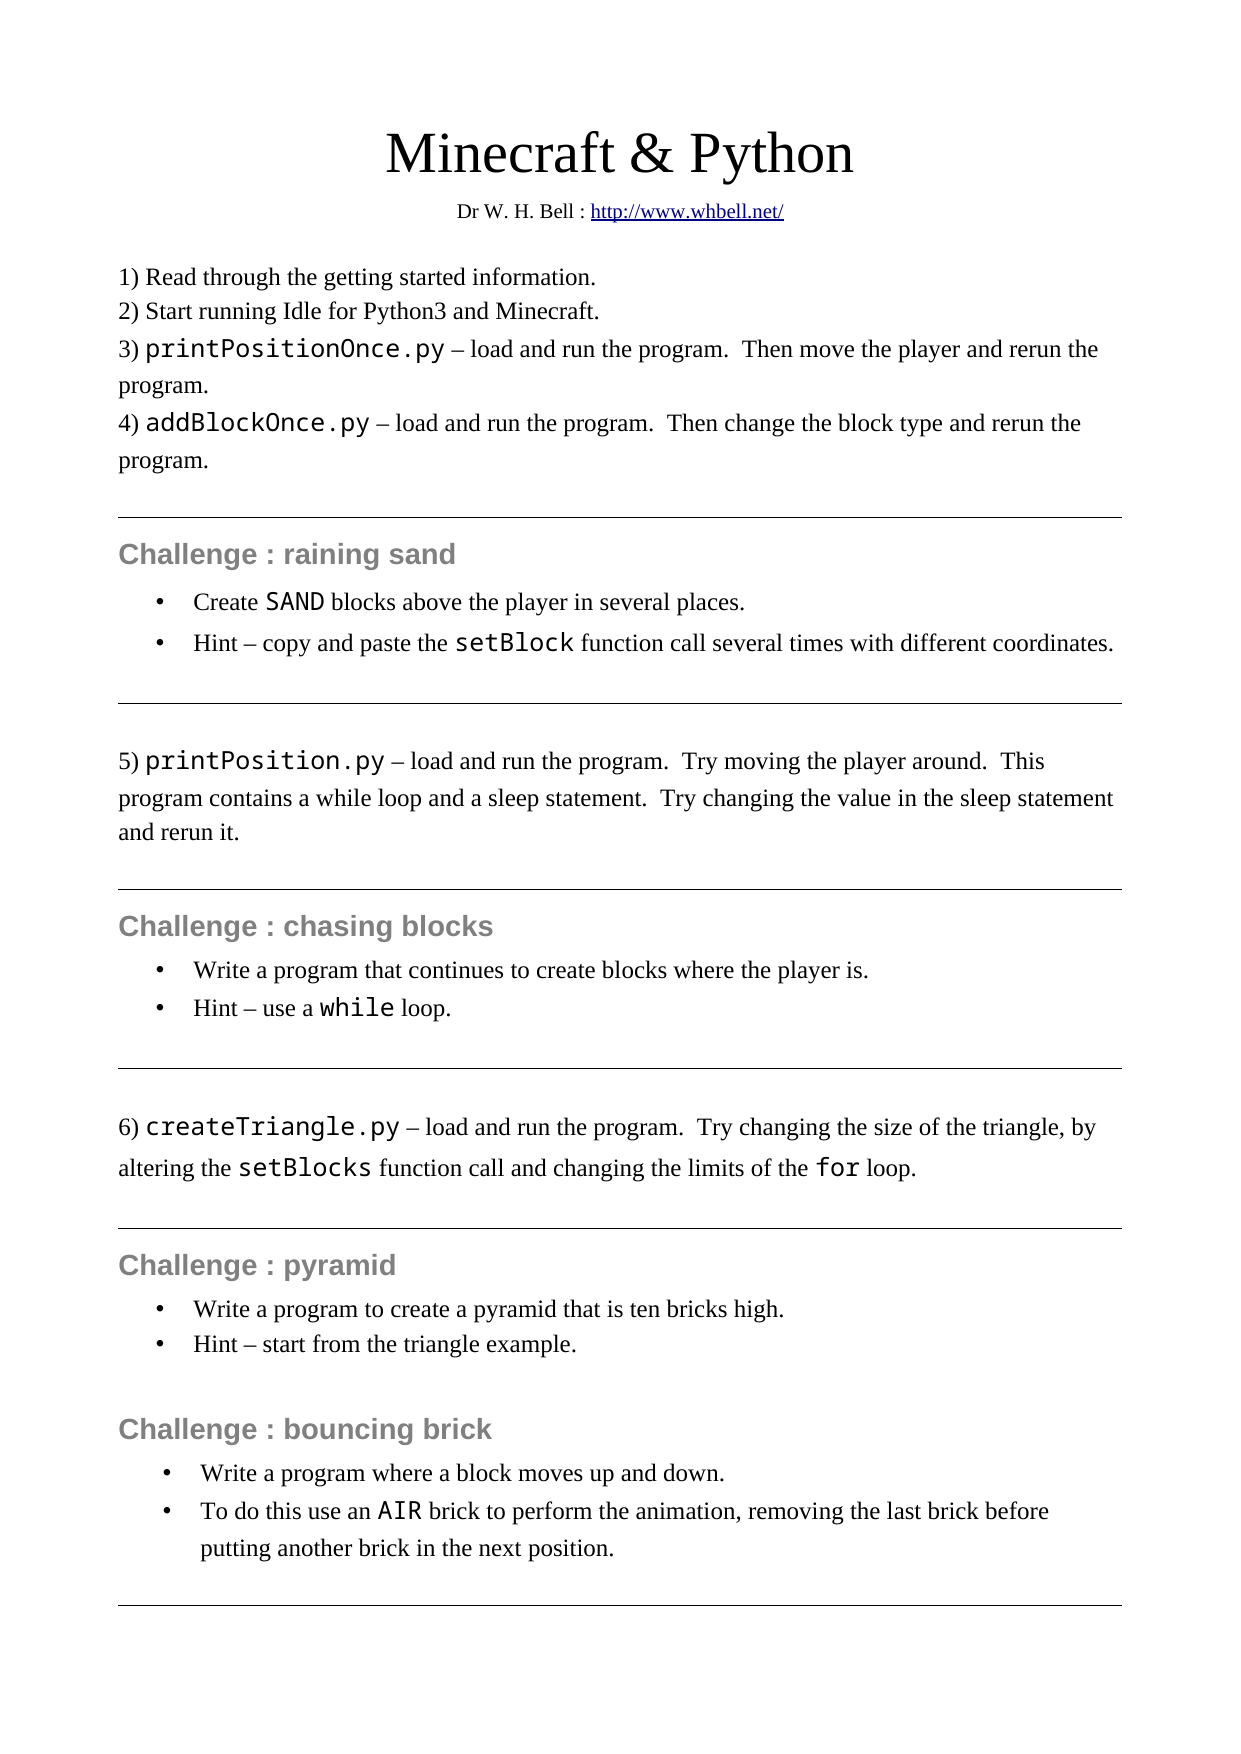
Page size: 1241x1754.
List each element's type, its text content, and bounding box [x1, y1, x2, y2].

list Write a program that continues to create blocks where the player is. [156, 956, 1122, 984]
list To do this use an AIR brick to perform the animation, removing the last brick before putting another brick in the next position. [163, 1493, 1122, 1561]
text 1) Read through the getting started information. [118, 262, 1122, 291]
list Hint – copy and paste the setBlock function call several times with different coordinates. [156, 624, 1122, 658]
subtitle Challenge : bouncing brick [118, 1412, 1122, 1446]
text 2) Start running Idle for Python3 and Minecraft. [118, 296, 1122, 325]
text Minecraft & Python [118, 118, 1122, 185]
text 3) printPositionOnce.py – load and run the program. Then move the player and rerun the program. [118, 331, 1122, 399]
text 4) addBlockOnce.py – load and run the program. Then change the block type and rerun the program. [118, 405, 1122, 474]
subtitle Challenge : pyramid [118, 1248, 1122, 1282]
text Dr W. H. Bell : http://www.whbell.net/ [118, 198, 1122, 223]
subtitle Challenge : chasing blocks [118, 909, 1122, 943]
list Write a program where a block moves up and down. [163, 1458, 1122, 1487]
subtitle Challenge : raining sand [118, 537, 1122, 571]
list Hint – use a while loop. [156, 990, 1122, 1024]
list Create SAND blocks above the player in several places. [156, 583, 1122, 617]
text 6) createTriangle.py – load and run the program. Try changing the size of the triangle, by altering the setBlocks function call and changing the limits of the for loop. [118, 1109, 1122, 1183]
list Hint – start from the triangle example. [156, 1329, 1122, 1357]
list Write a program to create a pyramid that is ten bricks high. [156, 1294, 1122, 1323]
text 5) printPosition.py – load and run the program. Try moving the player around. This program contains a while loop and a sleep statement. Try changing the value in the sleep statement and rerun it. [118, 743, 1122, 846]
